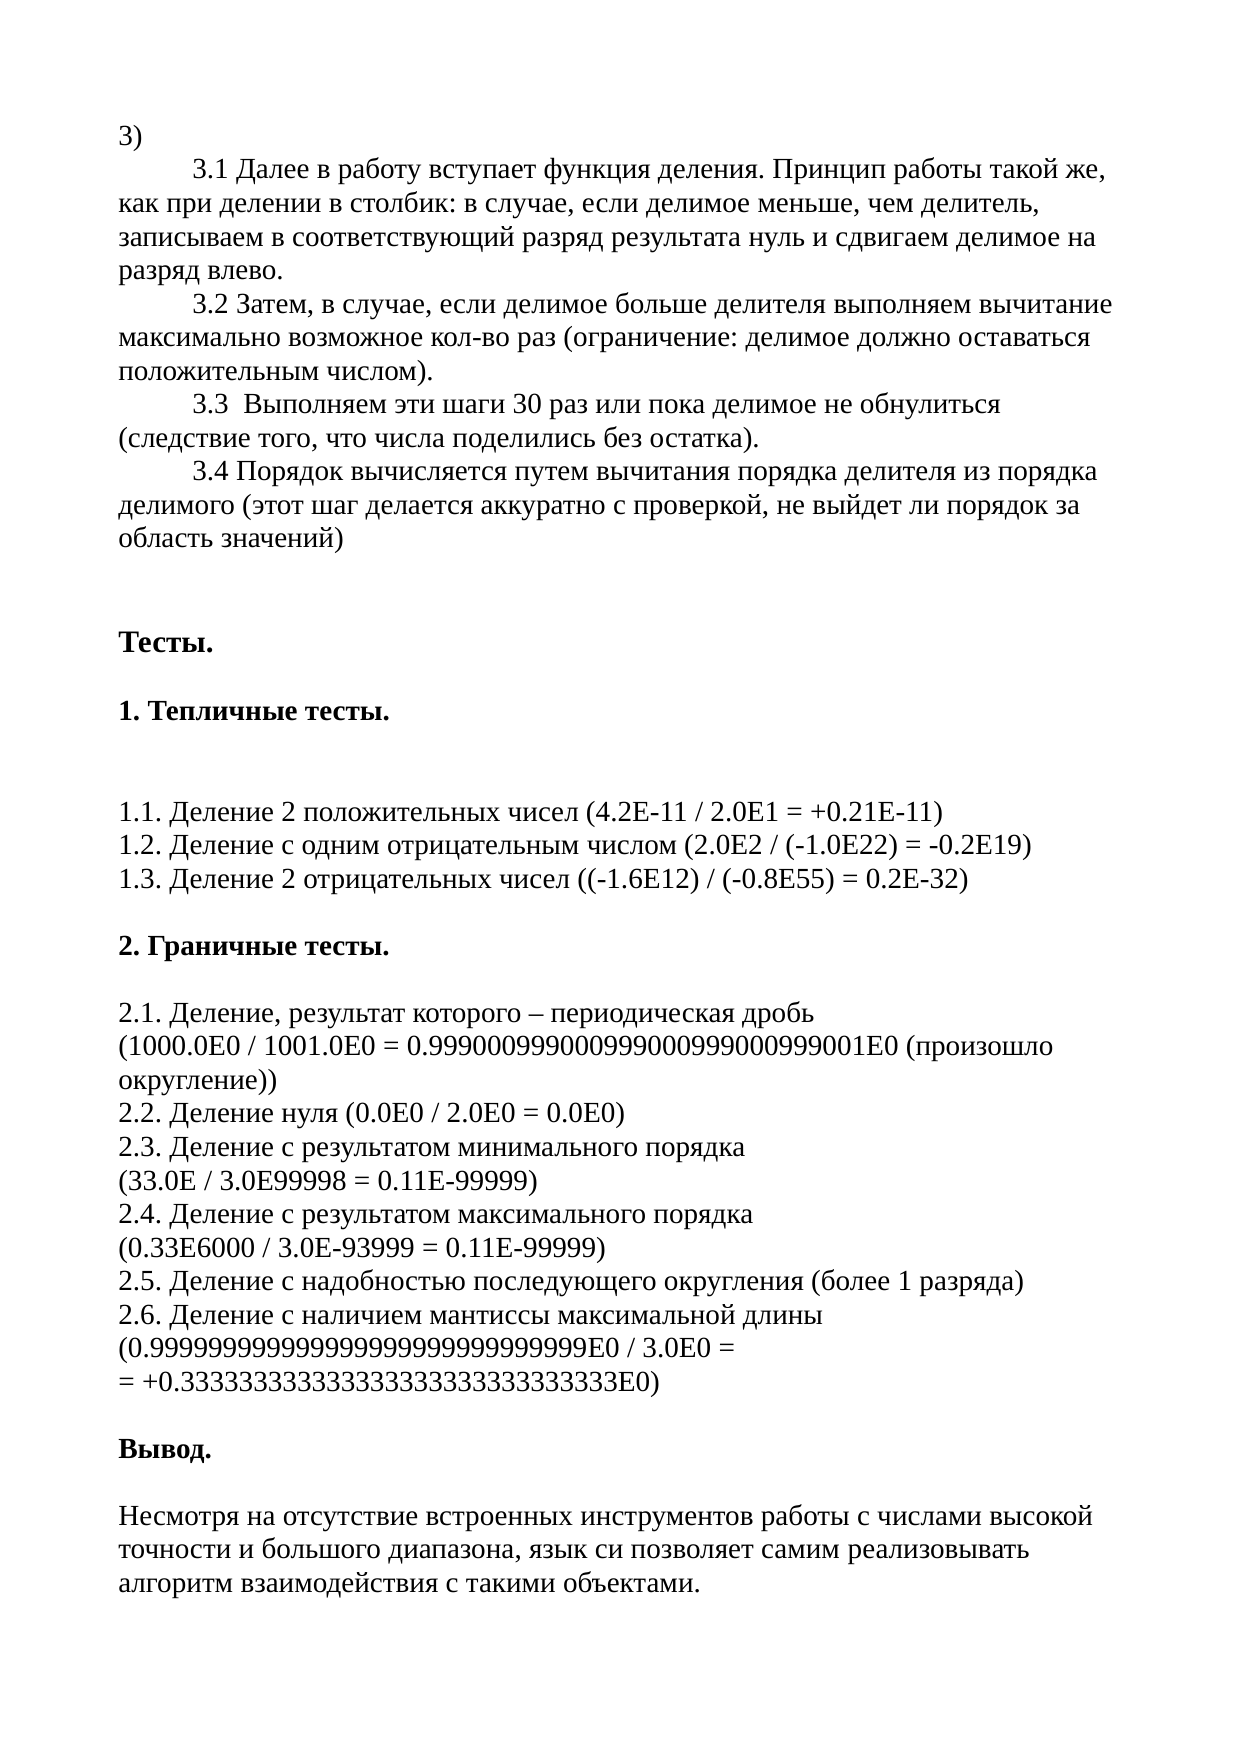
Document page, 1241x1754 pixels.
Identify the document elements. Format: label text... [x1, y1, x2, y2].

text = +0.333333333333333333333333333333E0) [118, 1364, 1122, 1397]
text 2.5. Деление с надобностью последующего округления (более 1 разряда) [118, 1263, 1122, 1297]
text 2.1. Деление, результат которого – периодическая дробь [118, 995, 1122, 1028]
text 3.4 Порядок вычисляется путем вычитания порядка делителя из порядка делимого (этот шаг делается аккуратно с проверкой, не выйдет ли порядок за область значений) [118, 453, 1122, 554]
text 1.3. Деление 2 отрицательных чисел ((-1.6Е12) / (-0.8Е55) = 0.2Е-32) [118, 861, 1122, 894]
text 3.1 Далее в работу вступает функция деления. Принцип работы такой же, как при делении в столбик: в случае, если делимое меньше, чем делитель, записываем в соответствующий разряд результата нуль и сдвигаем делимое на разряд влево. [118, 152, 1122, 286]
text 1.2. Деление с одним отрицательным числом (2.0Е2 / (-1.0Е22) = -0.2Е19) [118, 827, 1122, 861]
text (33.0Е / 3.0Е99998 = 0.11Е-99999) [118, 1163, 1122, 1196]
text 2.6. Деление c наличием мантиссы максимальной длины [118, 1297, 1122, 1330]
text 2. Граничные тесты. [118, 928, 1122, 961]
text 2.3. Деление с результатом минимального порядка [118, 1129, 1122, 1163]
text Тесты. [118, 624, 1122, 659]
text (0.999999999999999999999999999999E0 / 3.0E0 = [118, 1330, 1122, 1364]
text 2.4. Деление с результатом максимального порядка [118, 1196, 1122, 1230]
text 3.2 Затем, в случае, если делимое больше делителя выполняем вычитание максимально возможное кол-во раз (ограничение: делимое должно оставаться положительным числом). [118, 286, 1122, 386]
text 1.1. Деление 2 положительных чисел (4.2Е-11 / 2.0Е1 = +0.21E-11) [118, 794, 1122, 827]
text 2.2. Деление нуля (0.0E0 / 2.0E0 = 0.0E0) [118, 1096, 1122, 1129]
text (0.33Е6000 / 3.0Е-93999 = 0.11Е-99999) [118, 1230, 1122, 1263]
text 1. Тепличные тесты. [118, 693, 1122, 727]
text 3.3 Выполняем эти шаги 30 раз или пока делимое не обнулиться (следствие того, что числа поделились без остатка). [118, 386, 1122, 453]
text (1000.0E0 / 1001.0E0 = 0.999000999000999000999000999001E0 (произошло округление)) [118, 1028, 1122, 1096]
text Несмотря на отсутствие встроенных инструментов работы с числами высокой точности и большого диапазона, язык си позволяет самим реализовывать алгоритм взаимодействия с такими объектами. [118, 1498, 1122, 1599]
text 3) [118, 118, 1122, 152]
text Вывод. [118, 1431, 1122, 1464]
